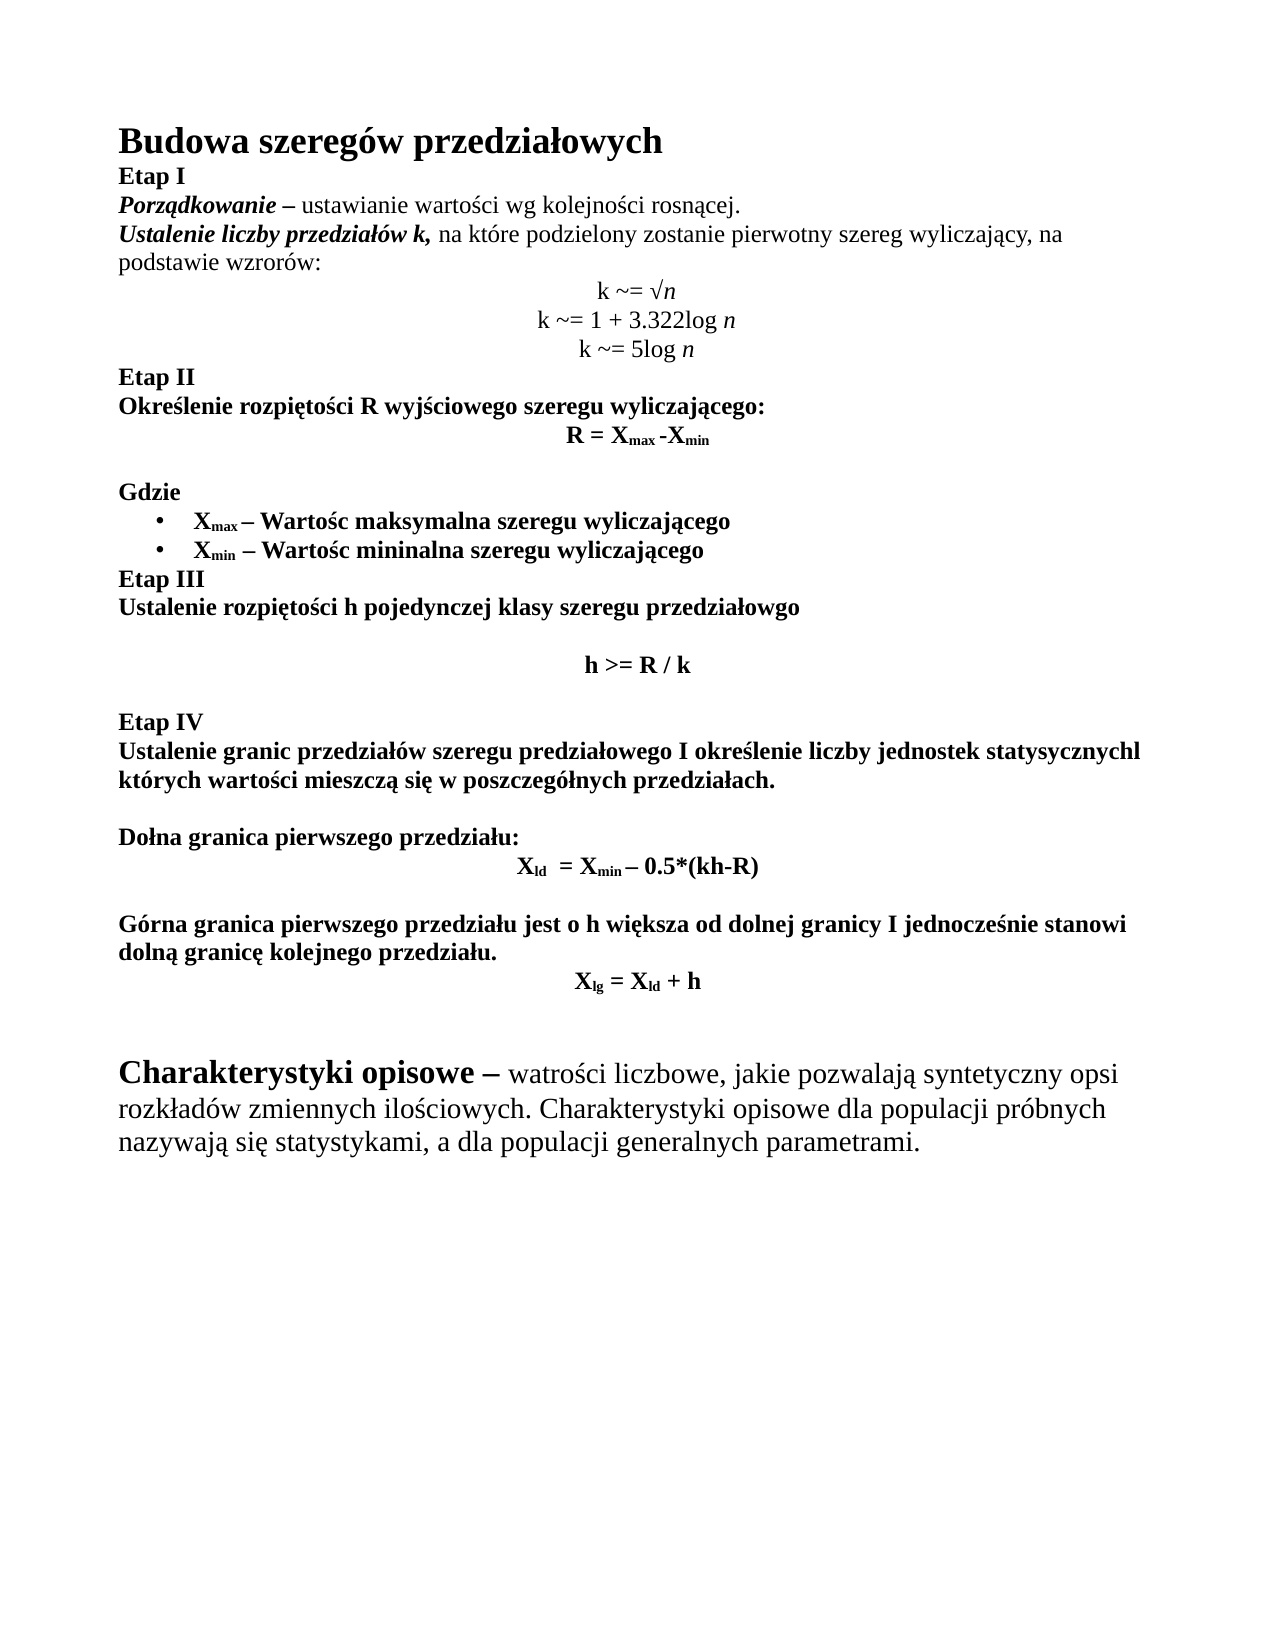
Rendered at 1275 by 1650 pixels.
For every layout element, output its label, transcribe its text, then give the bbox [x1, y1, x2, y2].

text Ustalenie granic przedziałów szeregu predziałowego I określenie liczby jednostek statysycznychl których wartości mieszczą się w poszczegółnych przedziałach. [118, 736, 1157, 794]
text Gdzie [118, 477, 1157, 506]
text Dołna granica pierwszego przedziału: [118, 822, 1157, 851]
text R = Xmax -Xmin [118, 420, 1157, 449]
text k ~= 1 + 3.322log n [118, 305, 1157, 334]
text Xld = Xmin – 0.5*(kh-R) [118, 851, 1157, 880]
text Etap I [118, 161, 1157, 190]
text Określenie rozpiętości R wyjściowego szeregu wyliczającego: [118, 391, 1157, 420]
text Ustalenie liczby przedziałów k, na które podzielony zostanie pierwotny szereg wyliczający, na podstawie wzrorów: [118, 219, 1157, 276]
text Etap II [118, 362, 1157, 391]
text Etap IV [118, 707, 1157, 736]
text k ~= 5log n [118, 334, 1157, 362]
text Xlg = Xld + h [118, 966, 1157, 995]
text h >= R / k [118, 650, 1157, 679]
text Ustalenie rozpiętości h pojedynczej klasy szeregu przedziałowgo [118, 592, 1157, 621]
list Xmax – Wartośc maksymalna szeregu wyliczającego [156, 506, 1157, 535]
text Etap III [118, 564, 1157, 592]
list Xmin – Wartośc mininalna szeregu wyliczającego [156, 535, 1157, 564]
text Porządkowanie – ustawianie wartości wg kolejności rosnącej. [118, 190, 1157, 219]
text Budowa szeregów przedziałowych [118, 118, 1157, 161]
text Charakterystyki opisowe – watrości liczbowe, jakie pozwalają syntetyczny opsi rozkładów zmiennych ilościowych. Charakterystyki opisowe dla populacji próbnych nazywają się statystykami, a dla populacji generalnych parametrami. [118, 1052, 1157, 1158]
text k ~= √n [118, 276, 1157, 305]
text Górna granica pierwszego przedziału jest o h większa od dolnej granicy I jednocześnie stanowi dolną granicę kolejnego przedziału. [118, 909, 1157, 966]
